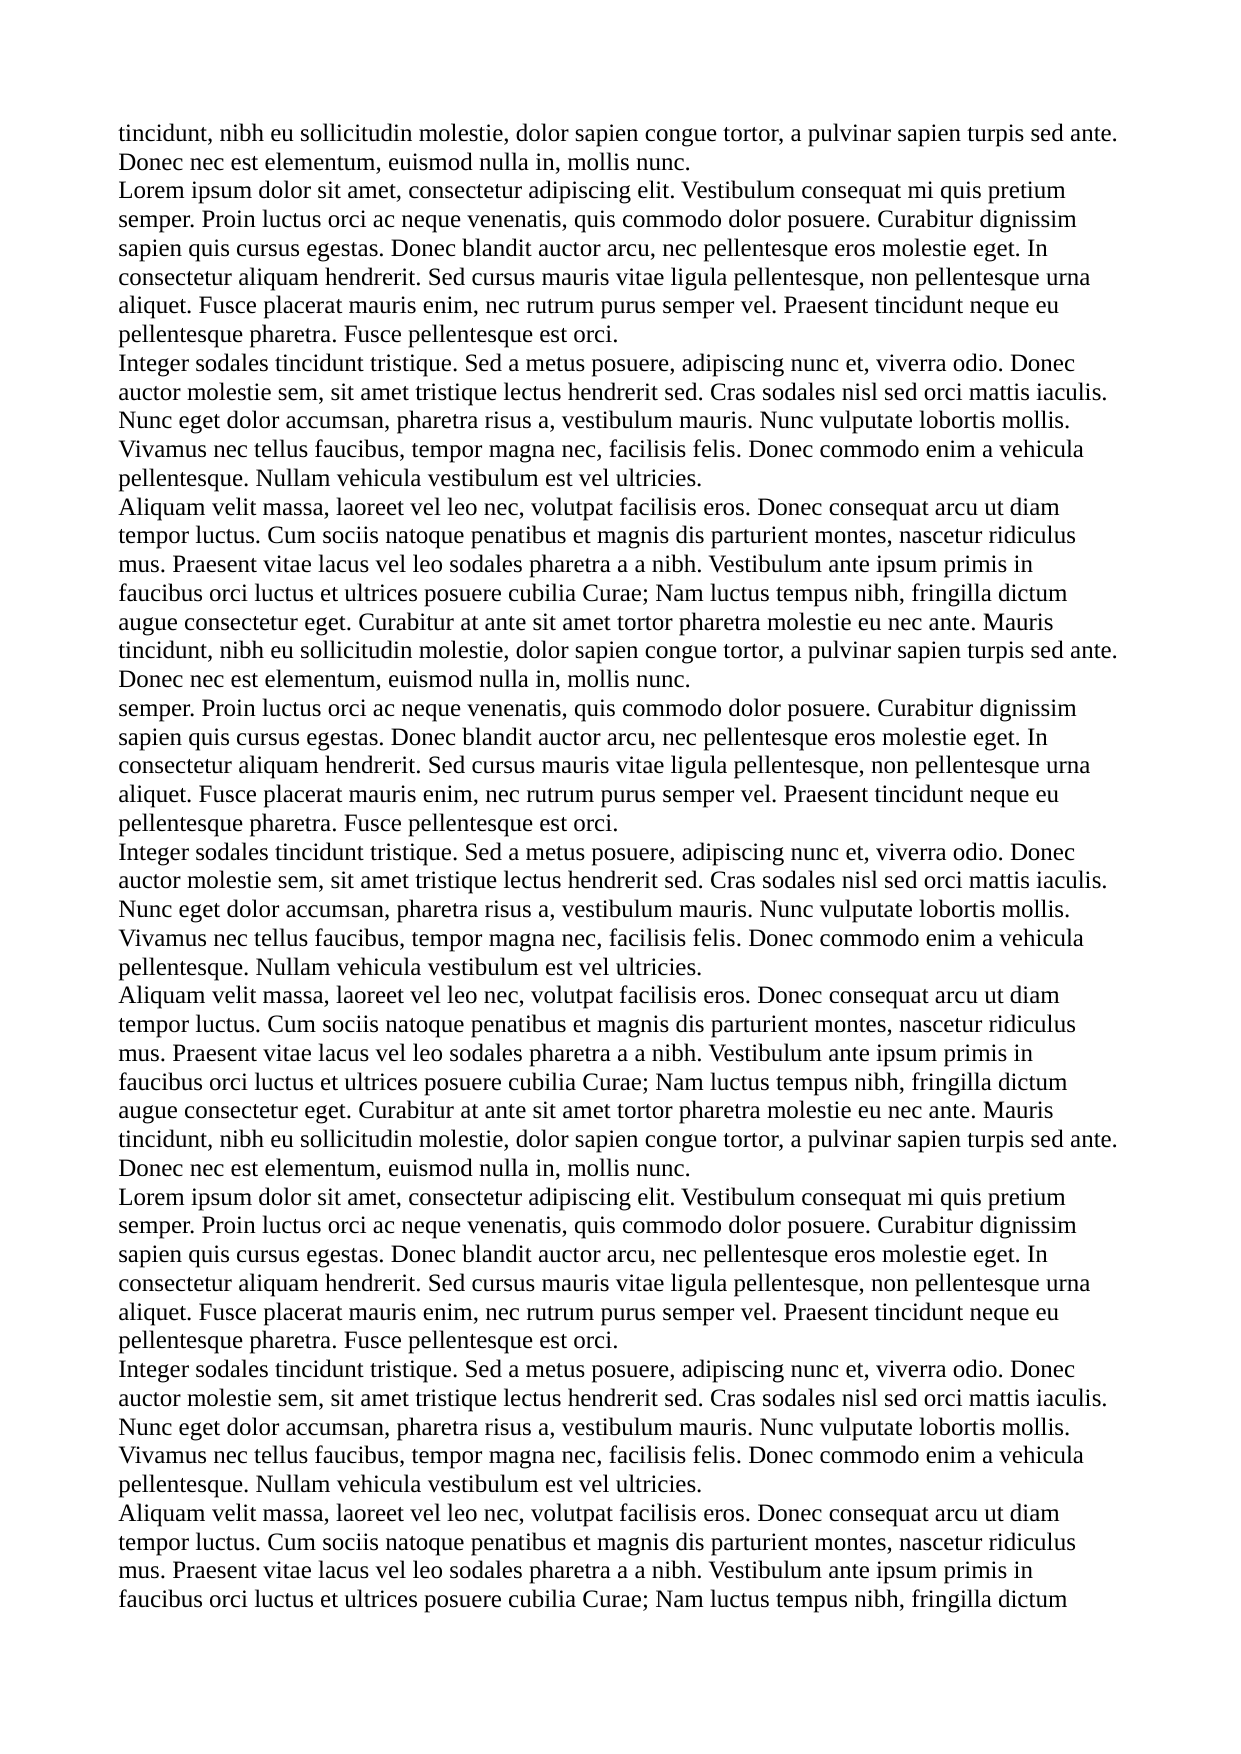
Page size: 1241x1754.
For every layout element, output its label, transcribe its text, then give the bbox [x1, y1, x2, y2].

text Integer sodales tincidunt tristique. Sed a metus posuere, adipiscing nunc et, viverra odio. Donec auctor molestie sem, sit amet tristique lectus hendrerit sed. Cras sodales nisl sed orci mattis iaculis. Nunc eget dolor accumsan, pharetra risus a, vestibulum mauris. Nunc vulputate lobortis mollis. Vivamus nec tellus faucibus, tempor magna nec, facilisis felis. Donec commodo enim a vehicula pellentesque. Nullam vehicula vestibulum est vel ultricies. [118, 1354, 1122, 1498]
text Aliquam velit massa, laoreet vel leo nec, volutpat facilisis eros. Donec consequat arcu ut diam tempor luctus. Cum sociis natoque penatibus et magnis dis parturient montes, nascetur ridiculus mus. Praesent vitae lacus vel leo sodales pharetra a a nibh. Vestibulum ante ipsum primis in faucibus orci luctus et ultrices posuere cubilia Curae; Nam luctus tempus nibh, fringilla dictum augue consectetur eget. Curabitur at ante sit amet tortor pharetra molestie eu nec ante. Mauris tincidunt, nibh eu sollicitudin molestie, dolor sapien congue tortor, a pulvinar sapien turpis sed ante. Donec nec est elementum, euismod nulla in, mollis nunc. [118, 492, 1122, 693]
text Integer sodales tincidunt tristique. Sed a metus posuere, adipiscing nunc et, viverra odio. Donec auctor molestie sem, sit amet tristique lectus hendrerit sed. Cras sodales nisl sed orci mattis iaculis. Nunc eget dolor accumsan, pharetra risus a, vestibulum mauris. Nunc vulputate lobortis mollis. Vivamus nec tellus faucibus, tempor magna nec, facilisis felis. Donec commodo enim a vehicula pellentesque. Nullam vehicula vestibulum est vel ultricies. [118, 348, 1122, 492]
text tincidunt, nibh eu sollicitudin molestie, dolor sapien congue tortor, a pulvinar sapien turpis sed ante. Donec nec est elementum, euismod nulla in, mollis nunc. [118, 118, 1122, 176]
text Aliquam velit massa, laoreet vel leo nec, volutpat facilisis eros. Donec consequat arcu ut diam tempor luctus. Cum sociis natoque penatibus et magnis dis parturient montes, nascetur ridiculus mus. Praesent vitae lacus vel leo sodales pharetra a a nibh. Vestibulum ante ipsum primis in faucibus orci luctus et ultrices posuere cubilia Curae; Nam luctus tempus nibh, fringilla dictum augue consectetur eget. Curabitur at ante sit amet tortor pharetra molestie eu nec ante. Mauris tincidunt, nibh eu sollicitudin molestie, dolor sapien congue tortor, a pulvinar sapien turpis sed ante. Donec nec est elementum, euismod nulla in, mollis nunc. [118, 981, 1122, 1182]
text Lorem ipsum dolor sit amet, consectetur adipiscing elit. Vestibulum consequat mi quis pretium semper. Proin luctus orci ac neque venenatis, quis commodo dolor posuere. Curabitur dignissim sapien quis cursus egestas. Donec blandit auctor arcu, nec pellentesque eros molestie eget. In consectetur aliquam hendrerit. Sed cursus mauris vitae ligula pellentesque, non pellentesque urna aliquet. Fusce placerat mauris enim, nec rutrum purus semper vel. Praesent tincidunt neque eu pellentesque pharetra. Fusce pellentesque est orci. [118, 176, 1122, 348]
text Aliquam velit massa, laoreet vel leo nec, volutpat facilisis eros. Donec consequat arcu ut diam tempor luctus. Cum sociis natoque penatibus et magnis dis parturient montes, nascetur ridiculus mus. Praesent vitae lacus vel leo sodales pharetra a a nibh. Vestibulum ante ipsum primis in faucibus orci luctus et ultrices posuere cubilia Curae; Nam luctus tempus nibh, fringilla dictum [118, 1498, 1122, 1613]
text Lorem ipsum dolor sit amet, consectetur adipiscing elit. Vestibulum consequat mi quis pretium semper. Proin luctus orci ac neque venenatis, quis commodo dolor posuere. Curabitur dignissim sapien quis cursus egestas. Donec blandit auctor arcu, nec pellentesque eros molestie eget. In consectetur aliquam hendrerit. Sed cursus mauris vitae ligula pellentesque, non pellentesque urna aliquet. Fusce placerat mauris enim, nec rutrum purus semper vel. Praesent tincidunt neque eu pellentesque pharetra. Fusce pellentesque est orci. [118, 1182, 1122, 1354]
text semper. Proin luctus orci ac neque venenatis, quis commodo dolor posuere. Curabitur dignissim sapien quis cursus egestas. Donec blandit auctor arcu, nec pellentesque eros molestie eget. In consectetur aliquam hendrerit. Sed cursus mauris vitae ligula pellentesque, non pellentesque urna aliquet. Fusce placerat mauris enim, nec rutrum purus semper vel. Praesent tincidunt neque eu pellentesque pharetra. Fusce pellentesque est orci. [118, 693, 1122, 837]
text Integer sodales tincidunt tristique. Sed a metus posuere, adipiscing nunc et, viverra odio. Donec auctor molestie sem, sit amet tristique lectus hendrerit sed. Cras sodales nisl sed orci mattis iaculis. Nunc eget dolor accumsan, pharetra risus a, vestibulum mauris. Nunc vulputate lobortis mollis. Vivamus nec tellus faucibus, tempor magna nec, facilisis felis. Donec commodo enim a vehicula pellentesque. Nullam vehicula vestibulum est vel ultricies. [118, 837, 1122, 981]
